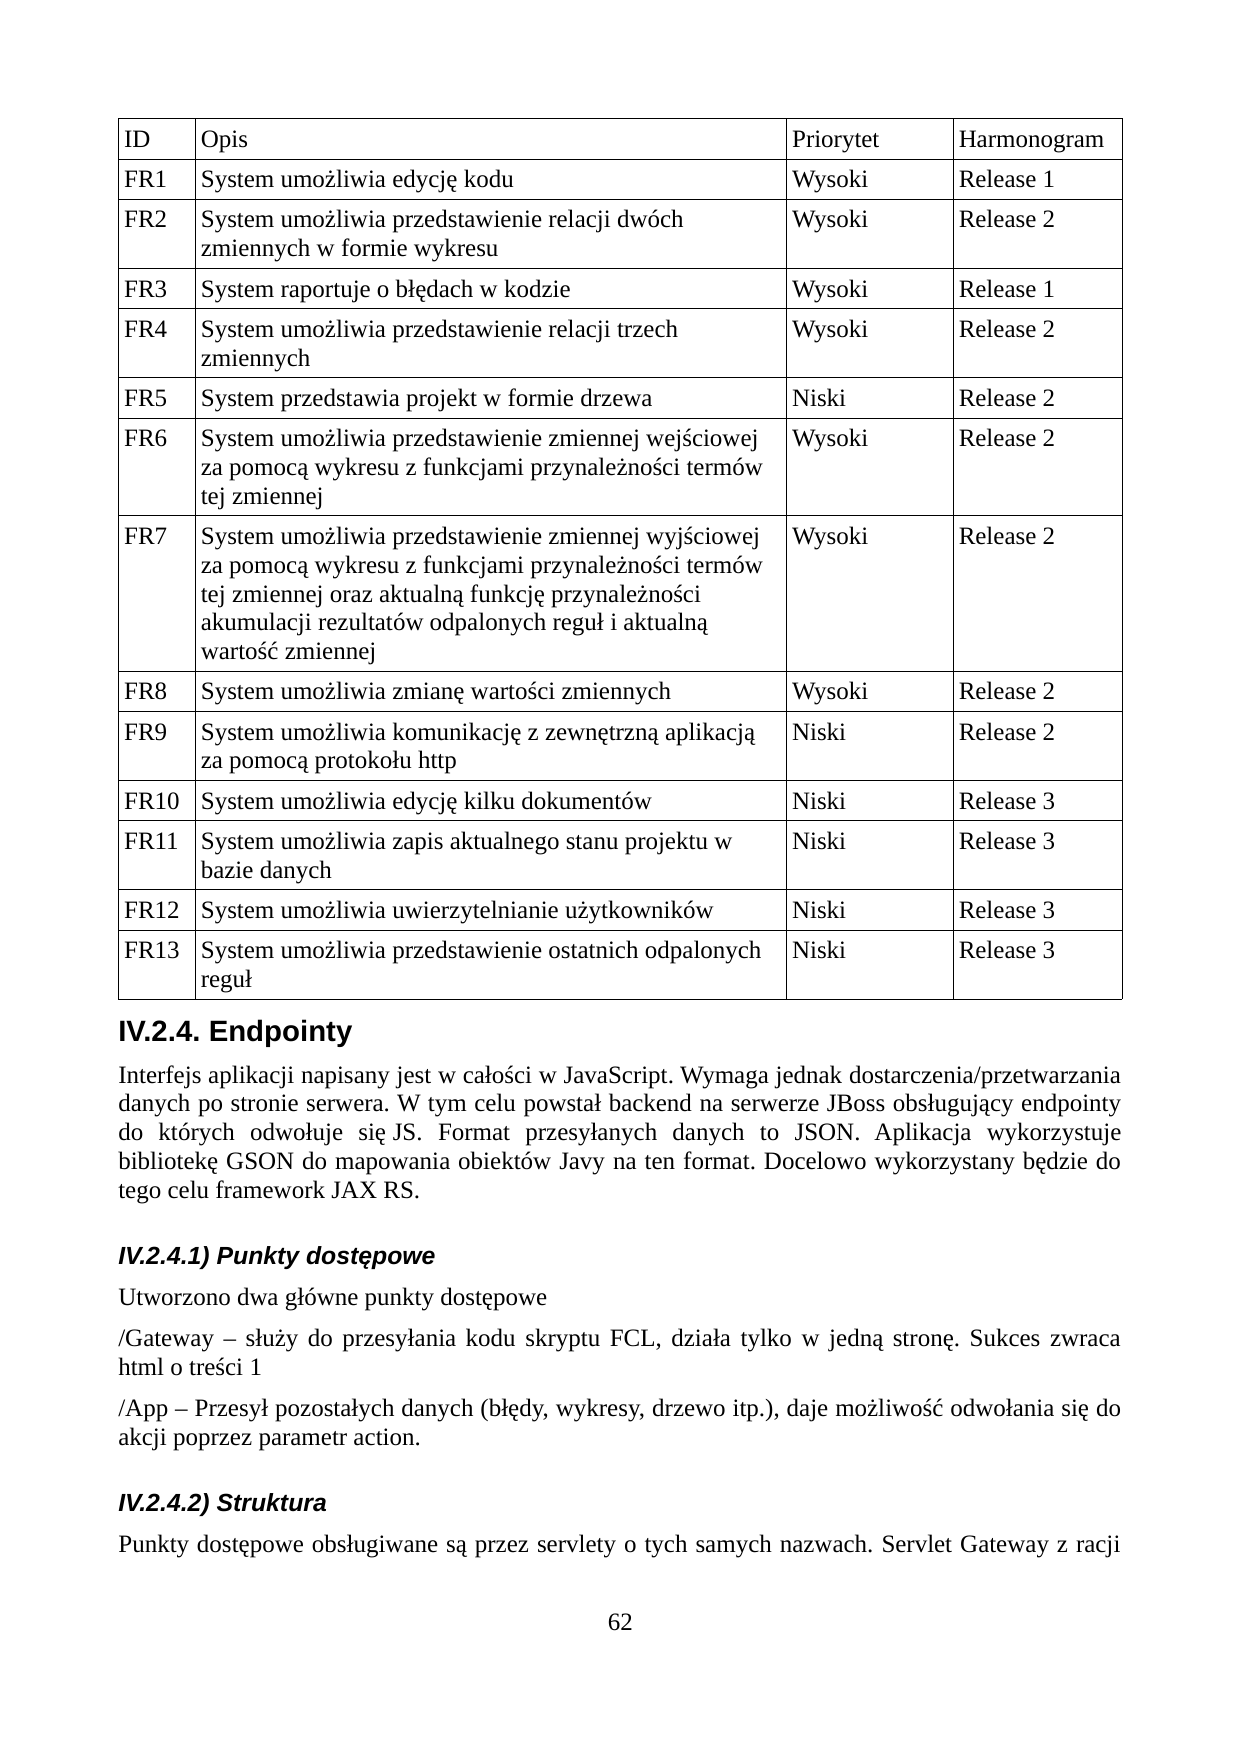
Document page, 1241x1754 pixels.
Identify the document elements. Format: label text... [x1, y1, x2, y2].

table_header ID [119, 119, 195, 158]
table_cell Niski [787, 712, 953, 780]
table_cell Release 3 [954, 890, 1122, 930]
table_cell System umożliwia przedstawienie ostatnich odpalonych reguł [196, 931, 786, 999]
table_cell Release 2 [954, 378, 1122, 417]
table_cell FR13 [119, 931, 195, 999]
table_cell Release 1 [954, 269, 1122, 308]
table_cell Release 3 [954, 781, 1122, 820]
table_cell FR1 [119, 160, 195, 199]
table_cell Release 2 [954, 419, 1122, 515]
table_cell System umożliwia przedstawienie relacji dwóch zmiennych w formie wykresu [196, 200, 786, 268]
table_cell FR2 [119, 200, 195, 268]
table_cell Wysoki [787, 269, 953, 308]
table_cell FR8 [119, 672, 195, 711]
subtitle Endpointy [118, 1013, 1122, 1047]
table_cell Release 2 [954, 516, 1122, 671]
table_cell Release 1 [954, 160, 1122, 199]
table_cell Release 3 [954, 821, 1122, 889]
table_cell System przedstawia projekt w formie drzewa [196, 378, 786, 417]
table_cell FR7 [119, 516, 195, 671]
text Punkty dostępowe obsługiwane są przez servlety o tych samych nazwach. Servlet Gateway z racji [118, 1529, 1122, 1558]
text Utworzono dwa główne punkty dostępowe [118, 1282, 1122, 1311]
table_cell System umożliwia uwierzytelnianie użytkowników [196, 890, 786, 930]
subtitle Punkty dostępowe [118, 1241, 1122, 1269]
table_cell FR9 [119, 712, 195, 780]
table_cell System raportuje o błędach w kodzie [196, 269, 786, 308]
text /Gateway – służy do przesyłania kodu skryptu FCL, działa tylko w jedną stronę. Sukces zwraca html o treści 1 [118, 1323, 1122, 1381]
text /App – Przesył pozostałych danych (błędy, wykresy, drzewo itp.), daje możliwość odwołania się do akcji poprzez parametr action. [118, 1393, 1122, 1451]
subtitle Struktura [118, 1488, 1122, 1517]
table_cell Niski [787, 931, 953, 999]
table_cell System umożliwia zmianę wartości zmiennych [196, 672, 786, 711]
table_cell Wysoki [787, 160, 953, 199]
table_cell System umożliwia przedstawienie relacji trzech zmiennych [196, 309, 786, 377]
table_cell System umożliwia edycję kodu [196, 160, 786, 199]
table_cell FR10 [119, 781, 195, 820]
table_cell Release 2 [954, 712, 1122, 780]
table_header Priorytet [787, 119, 953, 158]
table_cell Niski [787, 781, 953, 820]
table_cell FR5 [119, 378, 195, 417]
table_cell Wysoki [787, 419, 953, 515]
table_cell Niski [787, 890, 953, 930]
table_header Harmonogram [954, 119, 1122, 158]
table_cell FR11 [119, 821, 195, 889]
text Interfejs aplikacji napisany jest w całości w JavaScript. Wymaga jednak dostarczenia/przetwarzania danych po stronie serwera. W tym celu powstał backend na serwerze JBoss obsługujący endpointy do których odwołuje się JS. Format przesyłanych danych to JSON. Aplikacja wykorzystuje bibliotekę GSON do mapowania obiektów Javy na ten format. Docelowo wykorzystany będzie do tego celu framework JAX RS. [118, 1060, 1122, 1203]
table_cell Release 2 [954, 672, 1122, 711]
table_cell System umożliwia komunikację z zewnętrzną aplikacją za pomocą protokołu http [196, 712, 786, 780]
table_cell FR3 [119, 269, 195, 308]
table_cell Niski [787, 378, 953, 417]
table_cell FR12 [119, 890, 195, 930]
table_header Opis [196, 119, 786, 158]
table_cell System umożliwia przedstawienie zmiennej wejściowej za pomocą wykresu z funkcjami przynależności termów tej zmiennej [196, 419, 786, 515]
table_cell System umożliwia przedstawienie zmiennej wyjściowej za pomocą wykresu z funkcjami przynależności termów tej zmiennej oraz aktualną funkcję przynależności akumulacji rezultatów odpalonych reguł i aktualną wartość zmiennej [196, 516, 786, 671]
table_cell Release 3 [954, 931, 1122, 999]
table_cell FR6 [119, 419, 195, 515]
table_cell Niski [787, 821, 953, 889]
table_cell System umożliwia edycję kilku dokumentów [196, 781, 786, 820]
table_cell Release 2 [954, 200, 1122, 268]
table_cell Wysoki [787, 672, 953, 711]
table_cell Wysoki [787, 200, 953, 268]
table_cell Wysoki [787, 309, 953, 377]
table_cell Wysoki [787, 516, 953, 671]
table_cell System umożliwia zapis aktualnego stanu projektu w bazie danych [196, 821, 786, 889]
table_cell FR4 [119, 309, 195, 377]
table_cell Release 2 [954, 309, 1122, 377]
